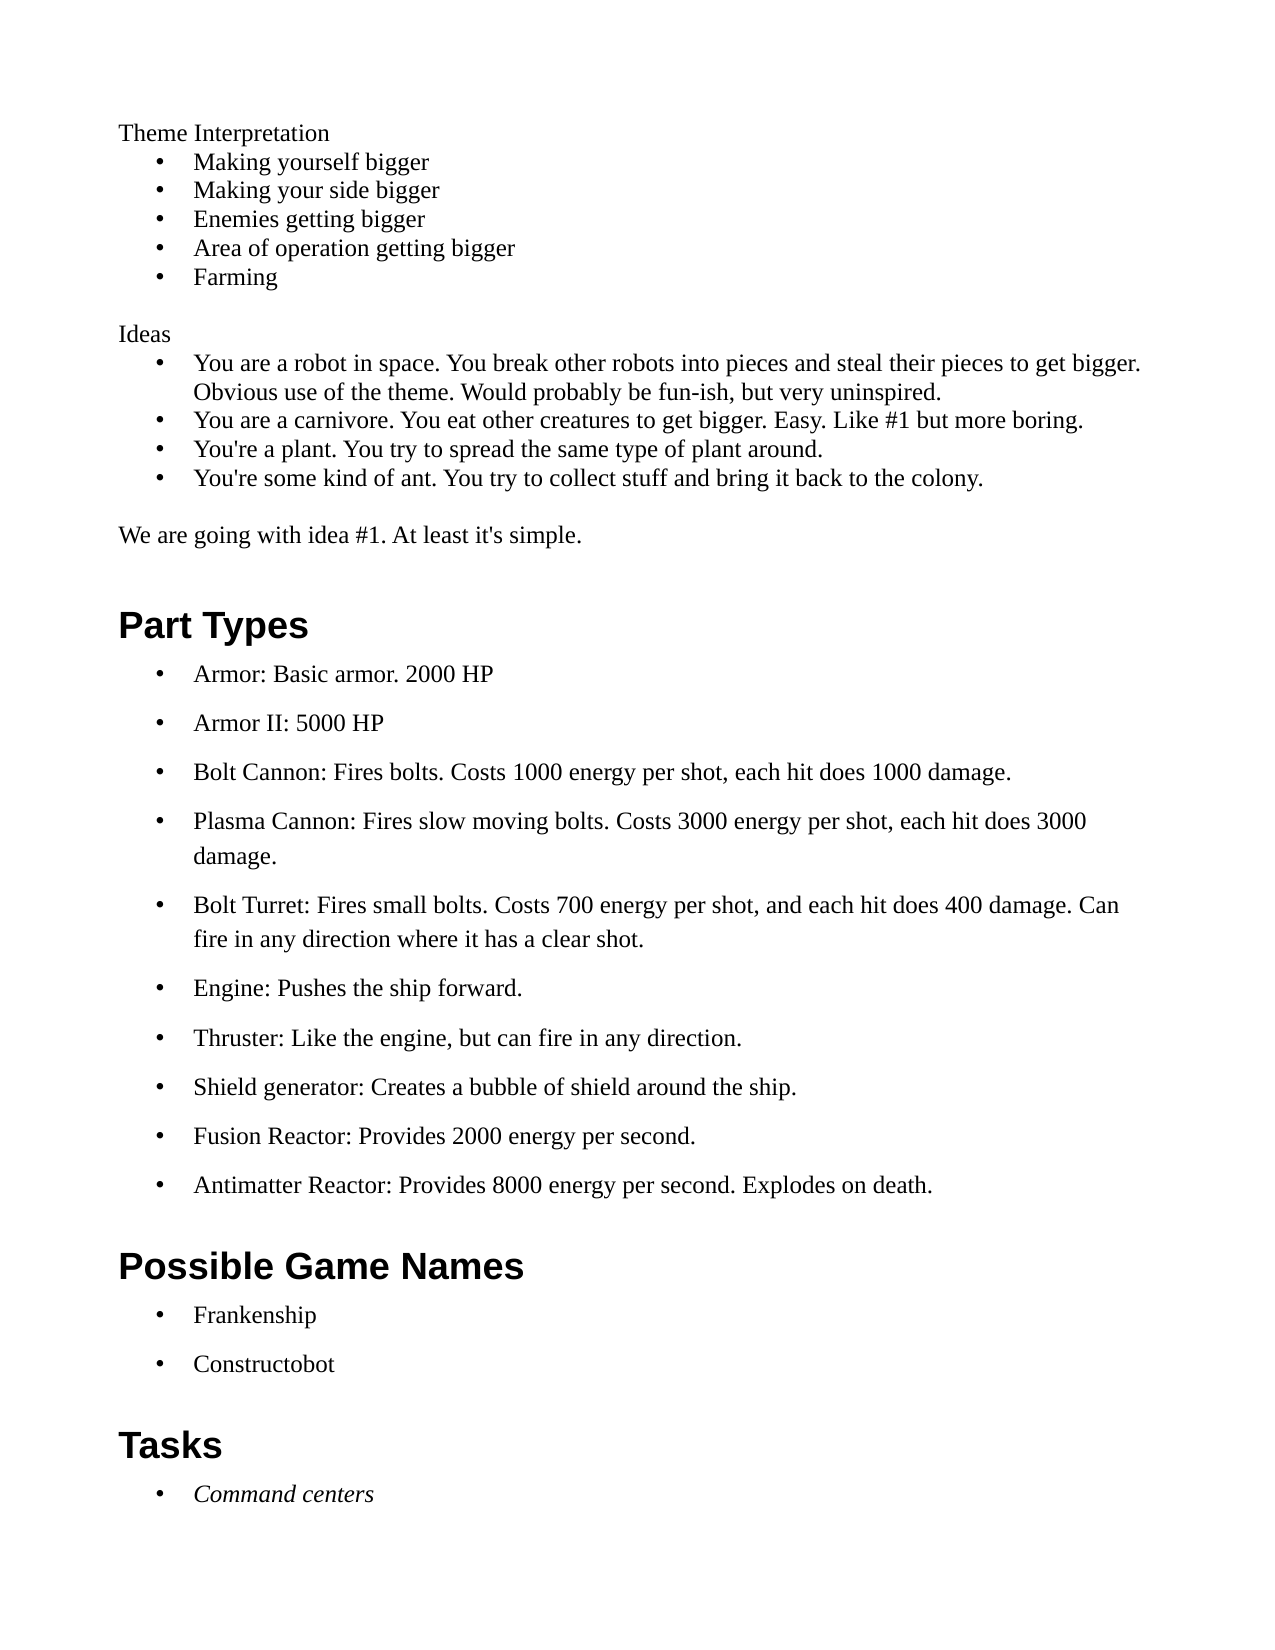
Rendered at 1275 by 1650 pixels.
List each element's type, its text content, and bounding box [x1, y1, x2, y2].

list Making your side bigger [156, 176, 1157, 204]
list Command centers [156, 1479, 1157, 1508]
subtitle Part Types [118, 603, 1157, 647]
list You are a robot in space. You break other robots into pieces and steal their pieces to get bigger. Obvious use of the theme. Would probably be fun-ish, but very uninspired. [156, 348, 1157, 406]
list Frankenship [156, 1300, 1157, 1329]
subtitle Tasks [118, 1423, 1157, 1467]
text We are going with idea #1. At least it's simple. [118, 521, 1157, 549]
list Enemies getting bigger [156, 204, 1157, 233]
list Bolt Cannon: Fires bolts. Costs 1000 energy per shot, each hit does 1000 damage. [156, 757, 1157, 786]
list Shield generator: Creates a bubble of shield around the ship. [156, 1072, 1157, 1100]
list Farming [156, 262, 1157, 291]
list Making yourself bigger [156, 147, 1157, 176]
list Antimatter Reactor: Provides 8000 energy per second. Explodes on death. [156, 1170, 1157, 1198]
list You're a plant. You try to spread the same type of plant around. [156, 434, 1157, 463]
list Area of operation getting bigger [156, 233, 1157, 262]
list Thruster: Like the engine, but can fire in any direction. [156, 1023, 1157, 1051]
list Armor II: 5000 HP [156, 708, 1157, 737]
list Fusion Reactor: Provides 2000 energy per second. [156, 1121, 1157, 1149]
text Theme Interpretation [118, 118, 1157, 147]
list Constructobot [156, 1349, 1157, 1378]
subtitle Possible Game Names [118, 1244, 1157, 1287]
list You're some kind of ant. You try to collect stuff and bring it back to the colony. [156, 463, 1157, 492]
list You are a carnivore. You eat other creatures to get bigger. Easy. Like #1 but more boring. [156, 406, 1157, 434]
list Plasma Cannon: Fires slow moving bolts. Costs 3000 energy per shot, each hit does 3000 damage. [156, 806, 1157, 870]
list Armor: Basic armor. 2000 HP [156, 659, 1157, 688]
list Engine: Pushes the ship forward. [156, 973, 1157, 1002]
list Bolt Turret: Fires small bolts. Costs 700 energy per shot, and each hit does 400 damage. Can fire in any direction where it has a clear shot. [156, 890, 1157, 953]
text Ideas [118, 319, 1157, 348]
